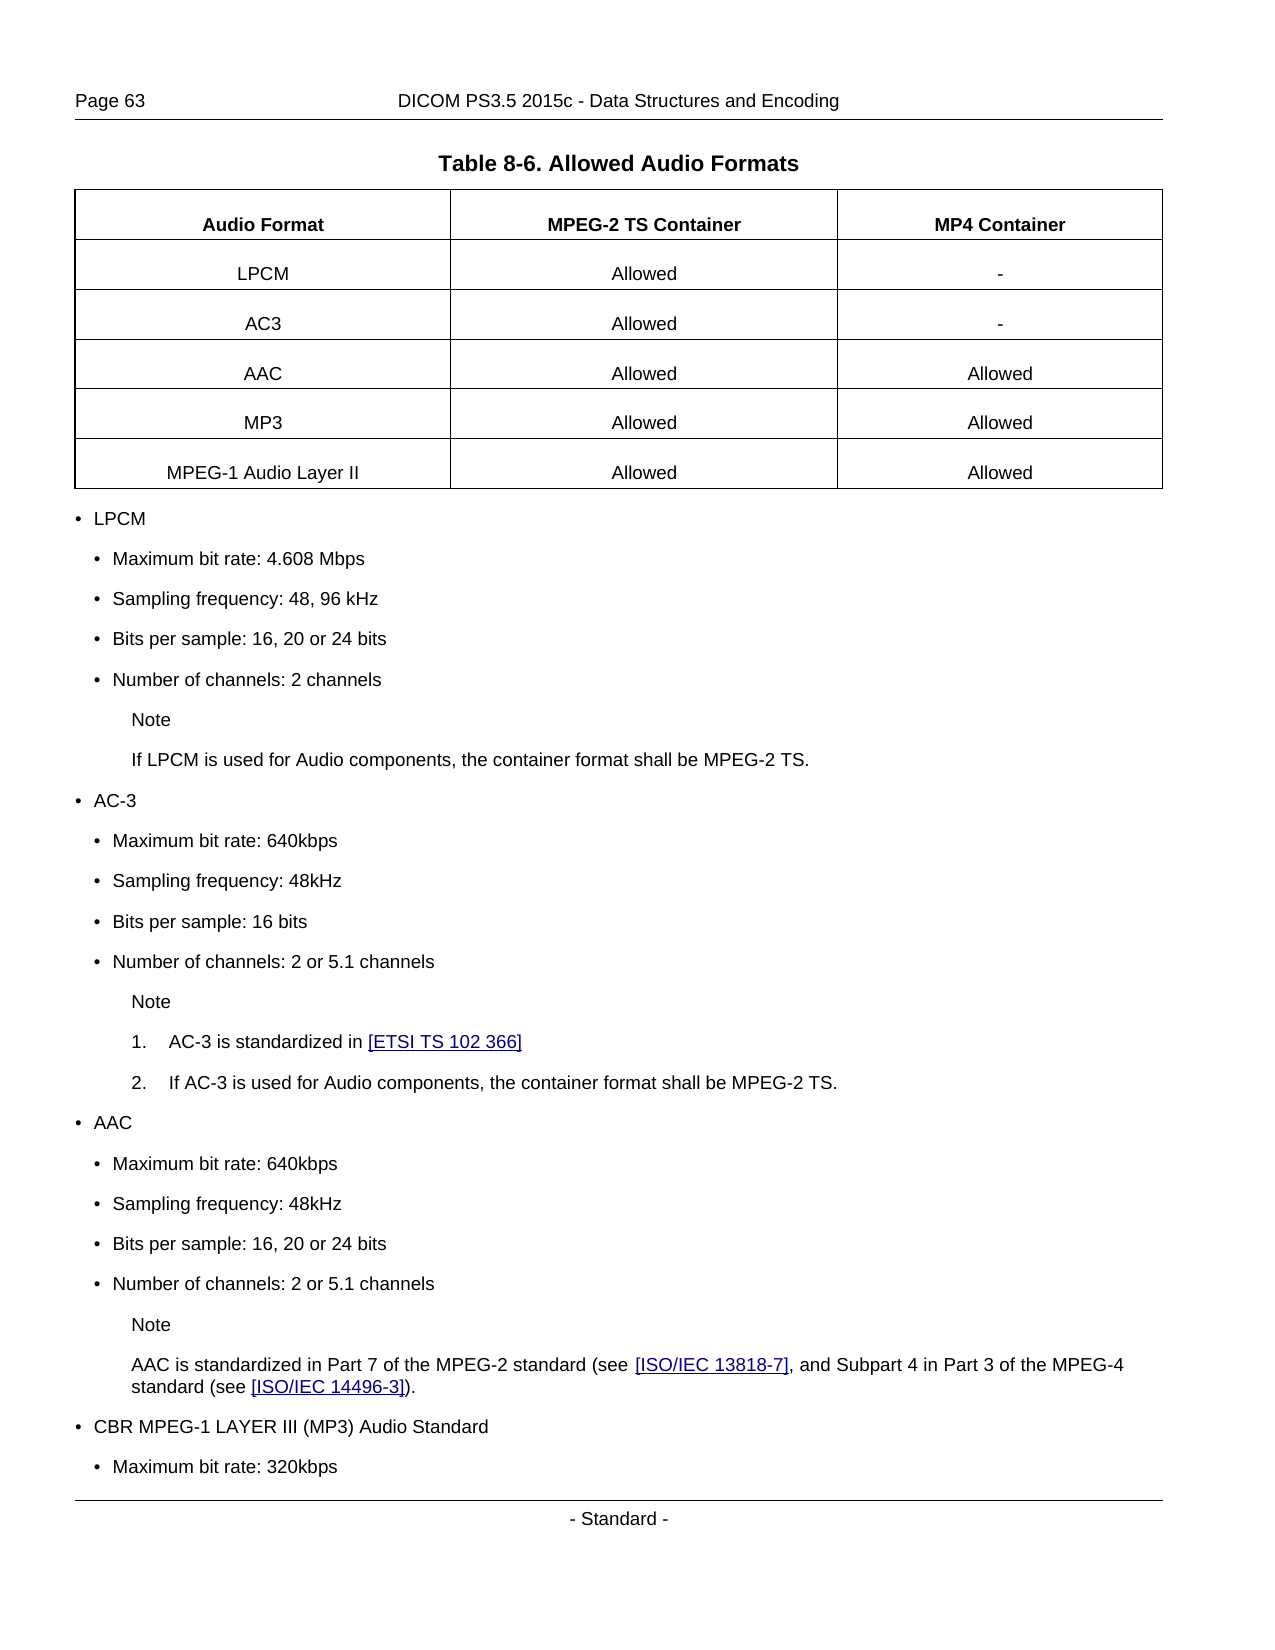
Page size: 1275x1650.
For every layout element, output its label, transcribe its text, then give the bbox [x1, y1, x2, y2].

list Bits per sample: 16, 20 or 24 bits [94, 1233, 1162, 1254]
table_cell MP3 [76, 389, 450, 438]
list AAC [75, 1112, 1162, 1133]
list Maximum bit rate: 640kbps [94, 830, 1162, 851]
list Number of channels: 2 or 5.1 channels [94, 951, 1162, 972]
table_cell Allowed [451, 340, 837, 388]
list AC-3 is standardized in [ETSI TS 102 366] [131, 1031, 1125, 1053]
table_cell AC3 [76, 290, 450, 338]
table_cell Allowed [838, 389, 1162, 438]
list LPCM [75, 507, 1162, 529]
list Bits per sample: 16, 20 or 24 bits [94, 628, 1162, 650]
table_cell Allowed [838, 439, 1162, 487]
list Maximum bit rate: 640kbps [94, 1152, 1162, 1174]
list Sampling frequency: 48kHz [94, 870, 1162, 892]
table_cell AAC [76, 340, 450, 388]
table_cell Allowed [451, 389, 837, 438]
table_cell Allowed [838, 340, 1162, 388]
list Sampling frequency: 48kHz [94, 1193, 1162, 1214]
table_cell Allowed [451, 290, 837, 338]
table_cell - [838, 240, 1162, 289]
table_header Audio Format [76, 190, 450, 239]
list AAC is standardized in Part 7 of the MPEG-2 standard (see [ISO/IEC 13818-7], and Subpart 4 in Part 3 of the MPEG-4 standard (see [ISO/IEC 14496-3]). [112, 1354, 1125, 1397]
table_header MP4 Container [838, 190, 1162, 239]
list Sampling frequency: 48, 96 kHz [94, 588, 1162, 609]
list Note [112, 709, 1125, 730]
list Maximum bit rate: 4.608 Mbps [94, 548, 1162, 569]
list Maximum bit rate: 320kbps [94, 1456, 1162, 1478]
list Number of channels: 2 channels [94, 668, 1162, 690]
list If LPCM is used for Audio components, the container format shall be MPEG-2 TS. [112, 749, 1125, 771]
list Number of channels: 2 or 5.1 channels [94, 1273, 1162, 1295]
table_cell MPEG-1 Audio Layer II [76, 439, 450, 487]
list Note [112, 1313, 1125, 1335]
table_header MPEG-2 TS Container [451, 190, 837, 239]
list AC-3 [75, 789, 1162, 811]
list Note [112, 991, 1125, 1013]
list Bits per sample: 16 bits [94, 910, 1162, 932]
table_cell Allowed [451, 439, 837, 487]
list CBR MPEG-1 LAYER III (MP3) Audio Standard [75, 1416, 1162, 1437]
table_cell LPCM [76, 240, 450, 289]
text Table 8-6. Allowed Audio Formats [75, 150, 1162, 176]
table_cell Allowed [451, 240, 837, 289]
table_cell - [838, 290, 1162, 338]
list If AC-3 is used for Audio components, the container format shall be MPEG-2 TS. [131, 1072, 1125, 1093]
